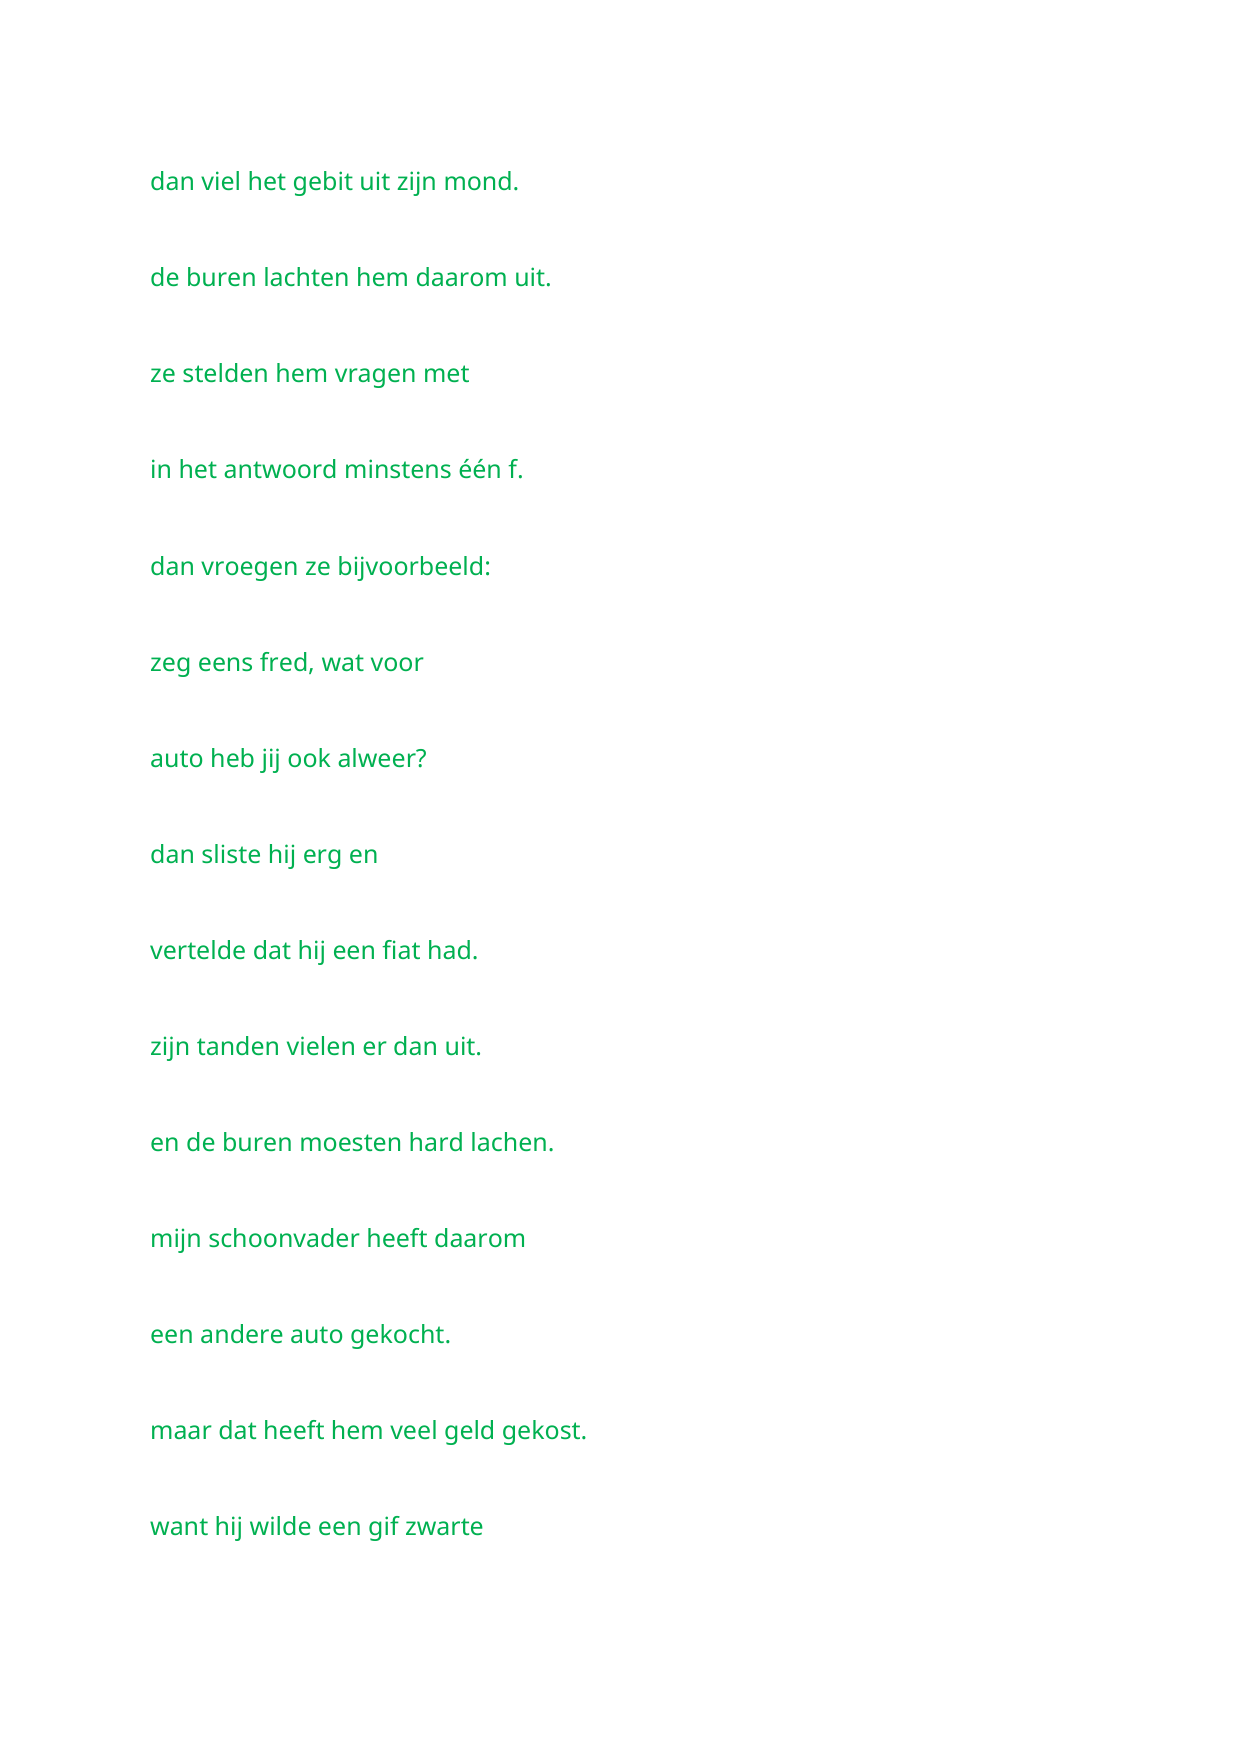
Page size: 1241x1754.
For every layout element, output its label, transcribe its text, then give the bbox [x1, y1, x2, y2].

text maar dat heeft hem veel geld gekost. [150, 1398, 1090, 1447]
text want hij wilde een gif zwarte [150, 1494, 1090, 1543]
text een andere auto gekocht. [150, 1302, 1090, 1351]
text in het antwoord minstens één f. [150, 438, 1090, 486]
text zijn tanden vielen er dan uit. [150, 1014, 1090, 1062]
text zeg eens fred, wat voor [150, 630, 1090, 678]
text en de buren moesten hard lachen. [150, 1110, 1090, 1158]
text ze stelden hem vragen met [150, 342, 1090, 390]
text dan sliste hij erg en [150, 822, 1090, 870]
text mijn schoonvader heeft daarom [150, 1206, 1090, 1254]
text vertelde dat hij een fiat had. [150, 918, 1090, 966]
text dan vroegen ze bijvoorbeeld: [150, 534, 1090, 582]
text auto heb jij ook alweer? [150, 726, 1090, 774]
text dan viel het gebit uit zijn mond. [150, 150, 1090, 198]
text de buren lachten hem daarom uit. [150, 246, 1090, 294]
